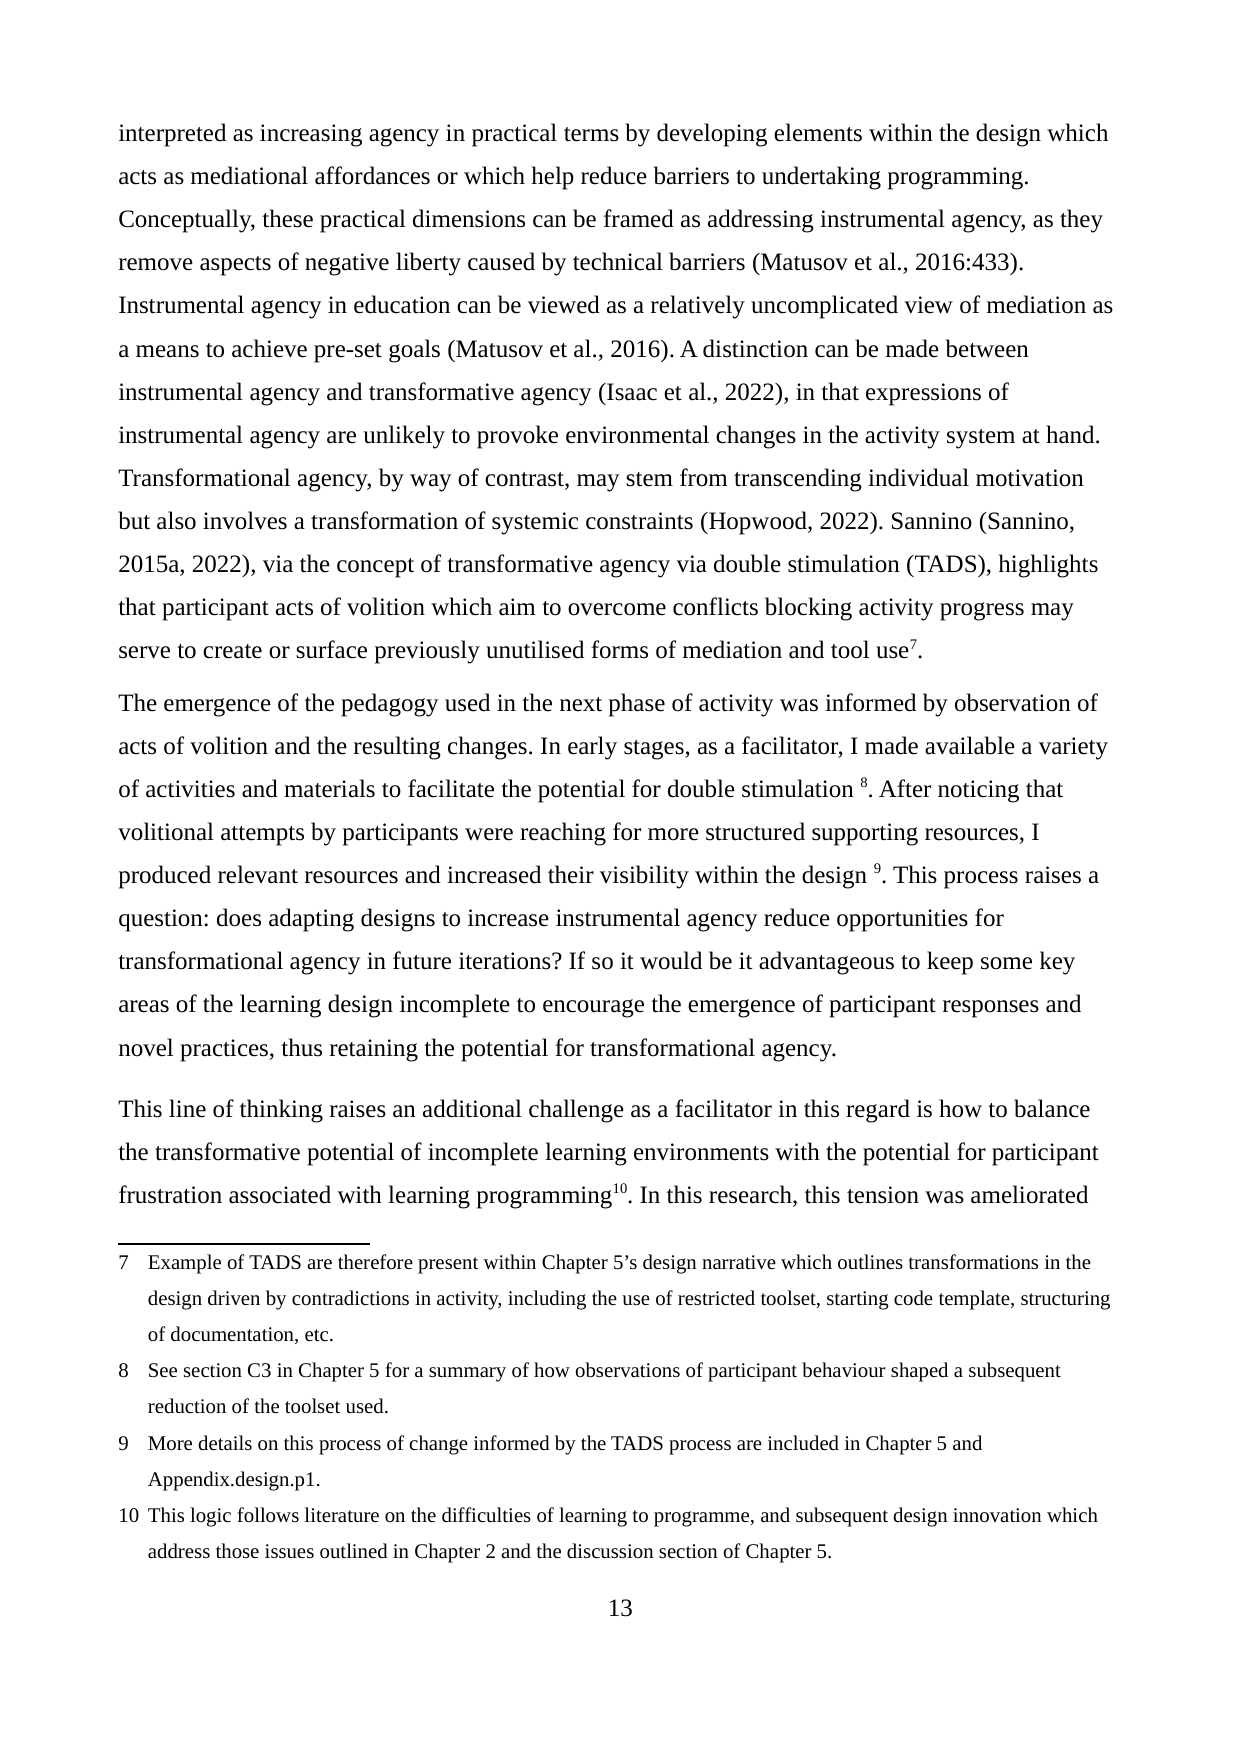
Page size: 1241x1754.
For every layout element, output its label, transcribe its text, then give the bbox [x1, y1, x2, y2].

text The emergence of the pedagogy used in the next phase of activity was informed by observation of acts of volition and the resulting changes. In early stages, as a facilitator, I made available a variety of activities and materials to facilitate the potential for double stimulation . After noticing that volitional attempts by participants were reaching for more structured supporting resources, I produced relevant resources and increased their visibility within the design . This process raises a question: does adapting designs to increase instrumental agency reduce opportunities for transformational agency in future iterations? If so it would be it advantageous to keep some key areas of the learning design incomplete to encourage the emergence of participant responses and novel practices, thus retaining the potential for transformational agency. [118, 688, 1122, 1061]
text This logic follows literature on the difficulties of learning to programme, and subsequent design innovation which address those issues outlined in Chapter 2 and the discussion section of Chapter 5. [118, 1503, 1122, 1563]
text More details on this process of change informed by the TADS process are included in Chapter 5 and Appendix.design.p1. [118, 1431, 1122, 1491]
text Example of TADS are therefore present within Chapter 5’s design narrative which outlines transformations in the design driven by contradictions in activity, including the use of restricted toolset, starting code template, structuring of documentation, etc. [118, 1250, 1122, 1346]
text This line of thinking raises an additional challenge as a facilitator in this regard is how to balance the transformative potential of incomplete learning environments with the potential for participant frustration associated with learning programming. In this research, this tension was ameliorated [118, 1094, 1122, 1209]
text See section C3 in Chapter 5 for a summary of how observations of participant behaviour shaped a subsequent reduction of the toolset used. [118, 1358, 1122, 1418]
text interpreted as increasing agency in practical terms by developing elements within the design which acts as mediational affordances or which help reduce barriers to undertaking programming. Conceptually, these practical dimensions can be framed as addressing instrumental agency, as they remove aspects of negative liberty caused by technical barriers (Matusov et al., 2016:433). Instrumental agency in education can be viewed as a relatively uncomplicated view of mediation as a means to achieve pre-set goals (Matusov et al., 2016). A distinction can be made between instrumental agency and transformative agency (Isaac et al., 2022), in that expressions of instrumental agency are unlikely to provoke environmental changes in the activity system at hand. Transformational agency, by way of contrast, may stem from transcending individual motivation but also involves a transformation of systemic constraints (Hopwood, 2022). Sannino (Sannino, 2015a, 2022), via the concept of transformative agency via double stimulation (TADS), highlights that participant acts of volition which aim to overcome conflicts blocking activity progress may serve to create or surface previously unutilised forms of mediation and tool use. [118, 118, 1122, 664]
